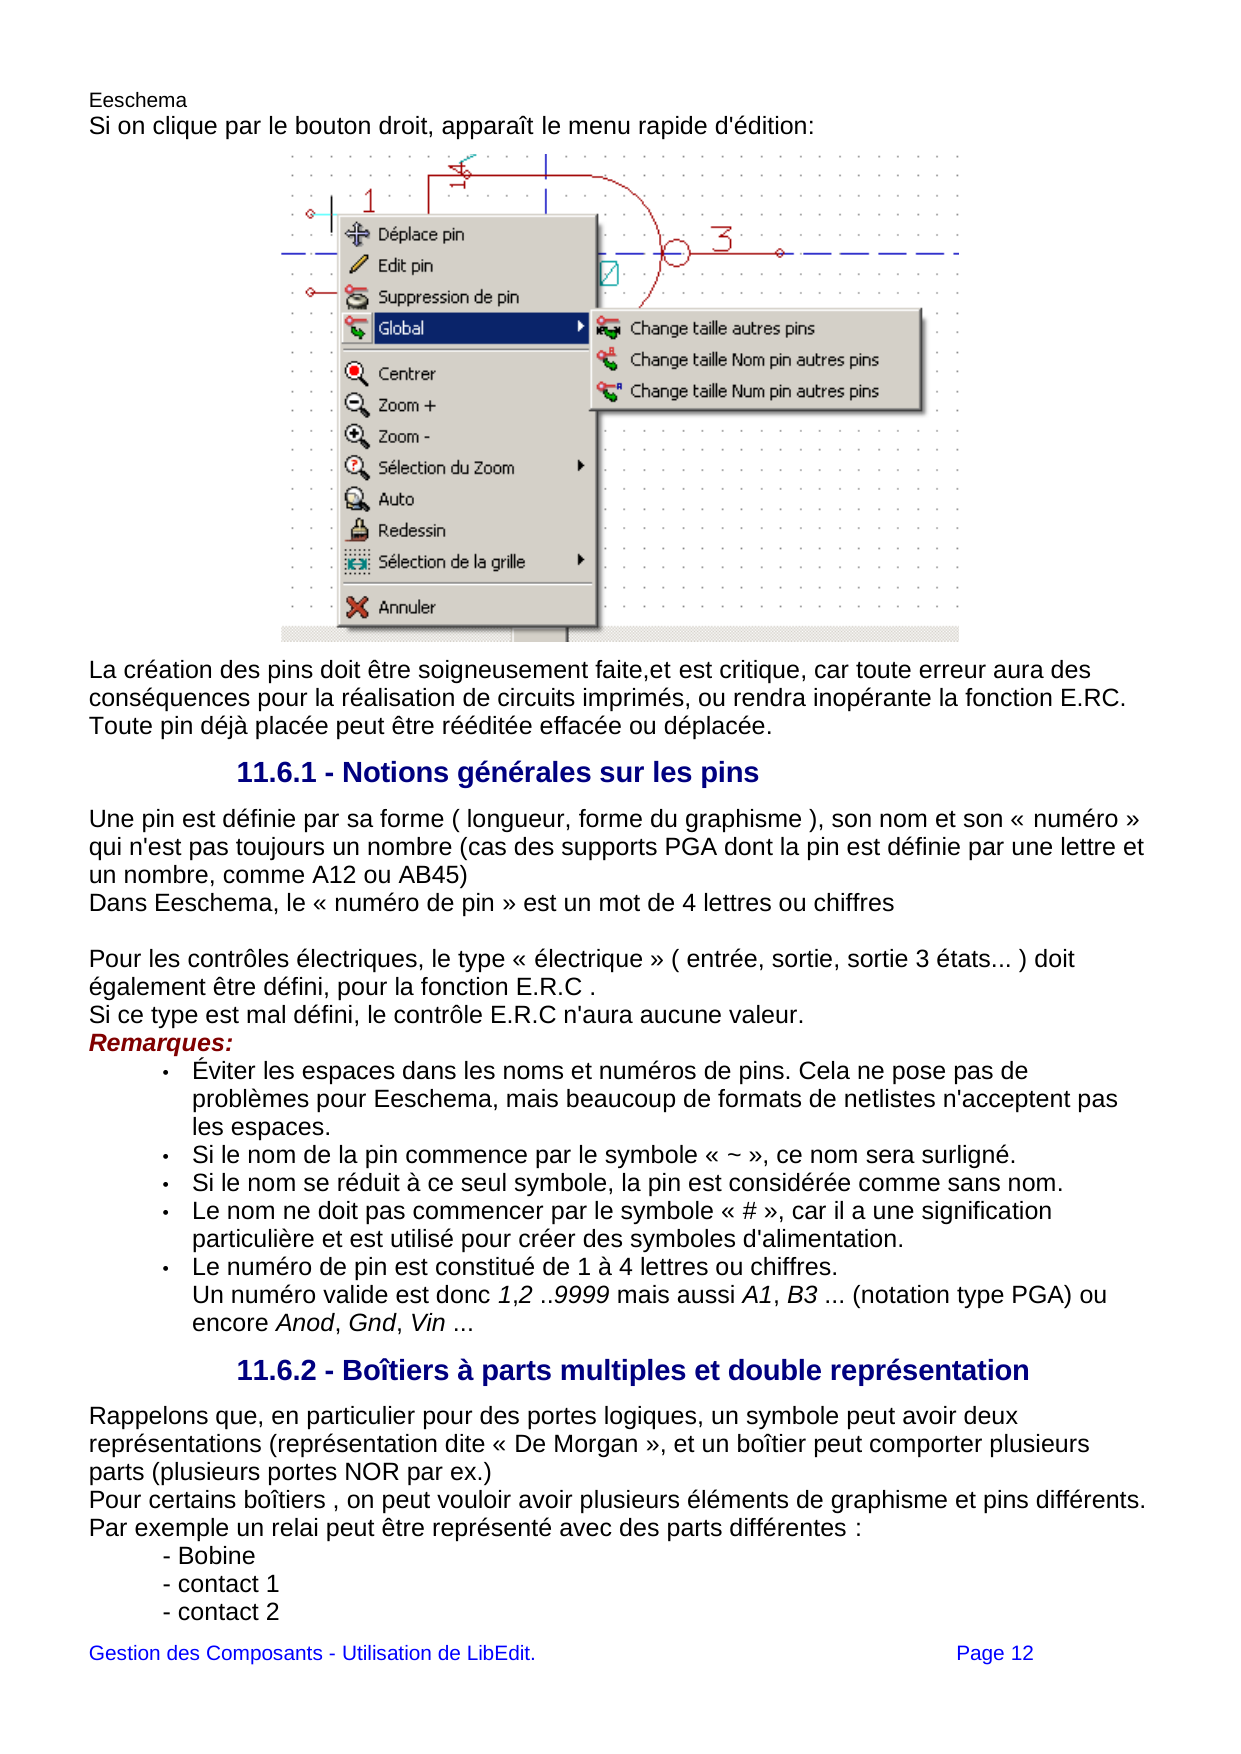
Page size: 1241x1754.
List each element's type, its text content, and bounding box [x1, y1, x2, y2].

text Pour les contrôles électriques, le type « électrique » ( entrée, sortie, sortie 3 états... ) doit également être défini, pour la fonction E.R.C . [88, 945, 1152, 1001]
text Remarques: [88, 1029, 1152, 1057]
text Si ce type est mal défini, le contrôle E.R.C n'aura aucune valeur. [88, 1001, 1152, 1029]
text Une pin est définie par sa forme ( longueur, forme du graphisme ), son nom et son « numéro » qui n'est pas toujours un nombre (cas des supports PGA dont la pin est définie par une lettre et un nombre, comme A12 ou AB45) [88, 805, 1152, 889]
text Toute pin déjà placée peut être rééditée effacée ou déplacée. [88, 712, 1152, 740]
subtitle Notions générales sur les pins [163, 756, 1152, 788]
text Si on clique par le bouton droit, apparaît le menu rapide d'édition: [88, 112, 1152, 140]
text - contact 1 [162, 1570, 1152, 1598]
text La création des pins doit être soigneusement faite,et est critique, car toute erreur aura des conséquences pour la réalisation de circuits imprimés, ou rendra inopérante la fonction E.RC. [88, 656, 1152, 712]
list Si le nom de la pin commence par le symbole « ~ », ce nom sera surligné. [162, 1141, 1152, 1169]
subtitle Boîtiers à parts multiples et double représentation [163, 1353, 1152, 1386]
list Éviter les espaces dans les noms et numéros de pins. Cela ne pose pas de problèmes pour Eeschema, mais beaucoup de formats de netlistes n'acceptent pas les espaces. [162, 1057, 1152, 1141]
text - contact 2 [162, 1598, 1152, 1626]
list Si le nom se réduit à ce seul symbole, la pin est considérée comme sans nom. [162, 1169, 1152, 1197]
text Dans Eeschema, le « numéro de pin » est un mot de 4 lettres ou chiffres [88, 889, 1152, 917]
text Par exemple un relai peut être représenté avec des parts différentes : [88, 1514, 1152, 1542]
list Le nom ne doit pas commencer par le symbole « # », car il a une signification particulière et est utilisé pour créer des symboles d'alimentation. [162, 1197, 1152, 1253]
text - Bobine [162, 1542, 1152, 1570]
text Pour certains boîtiers , on peut vouloir avoir plusieurs éléments de graphisme et pins différents. [88, 1486, 1152, 1514]
list Le numéro de pin est constitué de 1 à 4 lettres ou chiffres. Un numéro valide est donc 1,2 ..9999 mais aussi A1, B3 ... (notation type PGA) ou encore Anod, Gnd, Vin ... [162, 1253, 1152, 1337]
text Rappelons que, en particulier pour des portes logiques, un symbole peut avoir deux représentations (représentation dite « De Morgan », et un boîtier peut comporter plusieurs parts (plusieurs portes NOR par ex.) [88, 1402, 1152, 1486]
picture [281, 154, 959, 642]
